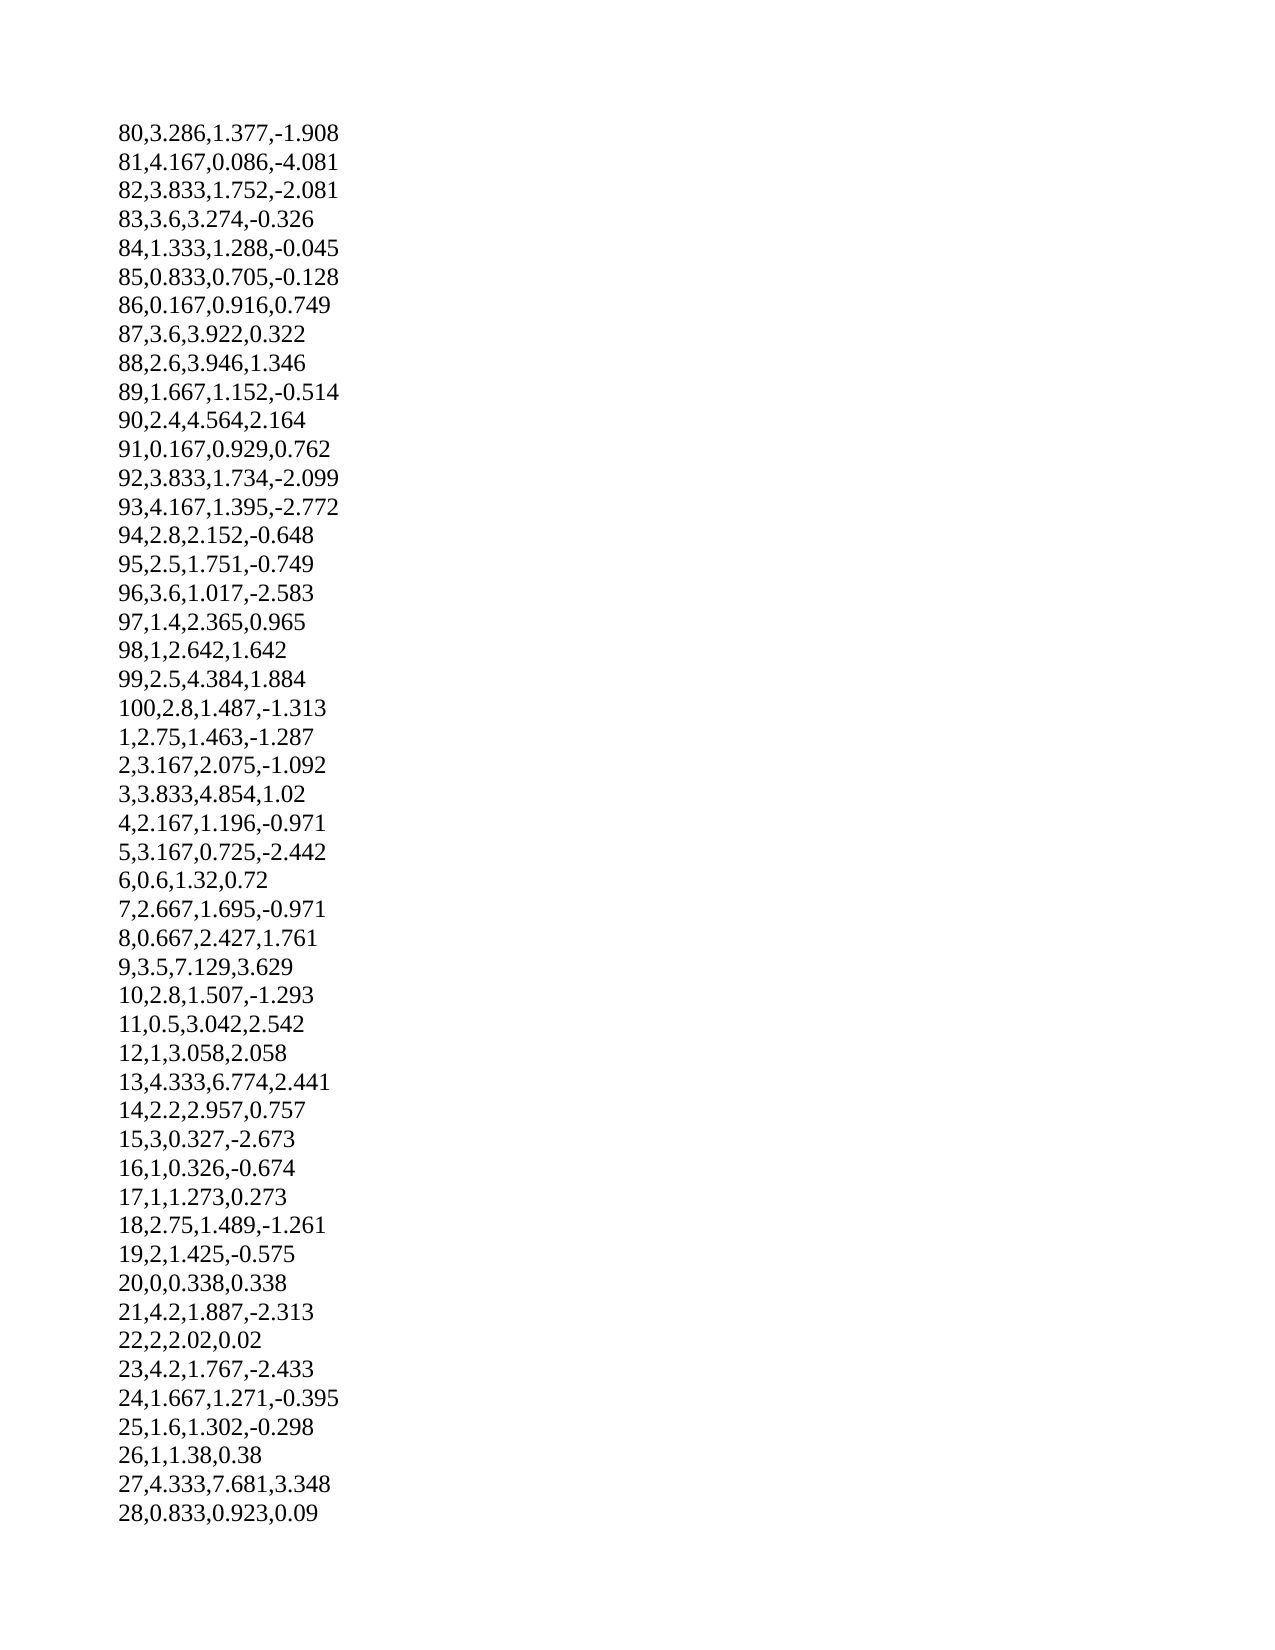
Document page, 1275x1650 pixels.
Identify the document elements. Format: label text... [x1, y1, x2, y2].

text 100,2.8,1.487,-1.313 [118, 693, 1157, 722]
text 16,1,0.326,-0.674 [118, 1153, 1157, 1182]
text 96,3.6,1.017,-2.583 [118, 578, 1157, 607]
text 81,4.167,0.086,-4.081 [118, 147, 1157, 176]
text 88,2.6,3.946,1.346 [118, 348, 1157, 377]
text 20,0,0.338,0.338 [118, 1268, 1157, 1297]
text 87,3.6,3.922,0.322 [118, 319, 1157, 348]
text 90,2.4,4.564,2.164 [118, 406, 1157, 434]
text 28,0.833,0.923,0.09 [118, 1498, 1157, 1527]
text 97,1.4,2.365,0.965 [118, 607, 1157, 636]
text 26,1,1.38,0.38 [118, 1441, 1157, 1469]
text 8,0.667,2.427,1.761 [118, 923, 1157, 952]
text 25,1.6,1.302,-0.298 [118, 1412, 1157, 1441]
text 21,4.2,1.887,-2.313 [118, 1297, 1157, 1326]
text 6,0.6,1.32,0.72 [118, 866, 1157, 894]
text 17,1,1.273,0.273 [118, 1182, 1157, 1211]
text 95,2.5,1.751,-0.749 [118, 549, 1157, 578]
text 7,2.667,1.695,-0.971 [118, 894, 1157, 923]
text 99,2.5,4.384,1.884 [118, 664, 1157, 693]
text 83,3.6,3.274,-0.326 [118, 204, 1157, 233]
text 24,1.667,1.271,-0.395 [118, 1383, 1157, 1412]
text 5,3.167,0.725,-2.442 [118, 837, 1157, 866]
text 22,2,2.02,0.02 [118, 1326, 1157, 1354]
text 94,2.8,2.152,-0.648 [118, 521, 1157, 549]
text 12,1,3.058,2.058 [118, 1038, 1157, 1067]
text 89,1.667,1.152,-0.514 [118, 377, 1157, 406]
text 9,3.5,7.129,3.629 [118, 952, 1157, 981]
text 82,3.833,1.752,-2.081 [118, 176, 1157, 204]
text 93,4.167,1.395,-2.772 [118, 492, 1157, 521]
text 13,4.333,6.774,2.441 [118, 1067, 1157, 1096]
text 14,2.2,2.957,0.757 [118, 1096, 1157, 1124]
text 11,0.5,3.042,2.542 [118, 1009, 1157, 1038]
text 27,4.333,7.681,3.348 [118, 1469, 1157, 1498]
text 4,2.167,1.196,-0.971 [118, 808, 1157, 837]
text 19,2,1.425,-0.575 [118, 1239, 1157, 1268]
text 84,1.333,1.288,-0.045 [118, 233, 1157, 262]
text 3,3.833,4.854,1.02 [118, 779, 1157, 808]
text 91,0.167,0.929,0.762 [118, 434, 1157, 463]
text 80,3.286,1.377,-1.908 [118, 118, 1157, 147]
text 18,2.75,1.489,-1.261 [118, 1211, 1157, 1239]
text 1,2.75,1.463,-1.287 [118, 722, 1157, 751]
text 15,3,0.327,-2.673 [118, 1124, 1157, 1153]
text 2,3.167,2.075,-1.092 [118, 751, 1157, 779]
text 23,4.2,1.767,-2.433 [118, 1354, 1157, 1383]
text 92,3.833,1.734,-2.099 [118, 463, 1157, 492]
text 10,2.8,1.507,-1.293 [118, 981, 1157, 1009]
text 85,0.833,0.705,-0.128 [118, 262, 1157, 291]
text 98,1,2.642,1.642 [118, 636, 1157, 664]
text 86,0.167,0.916,0.749 [118, 291, 1157, 319]
